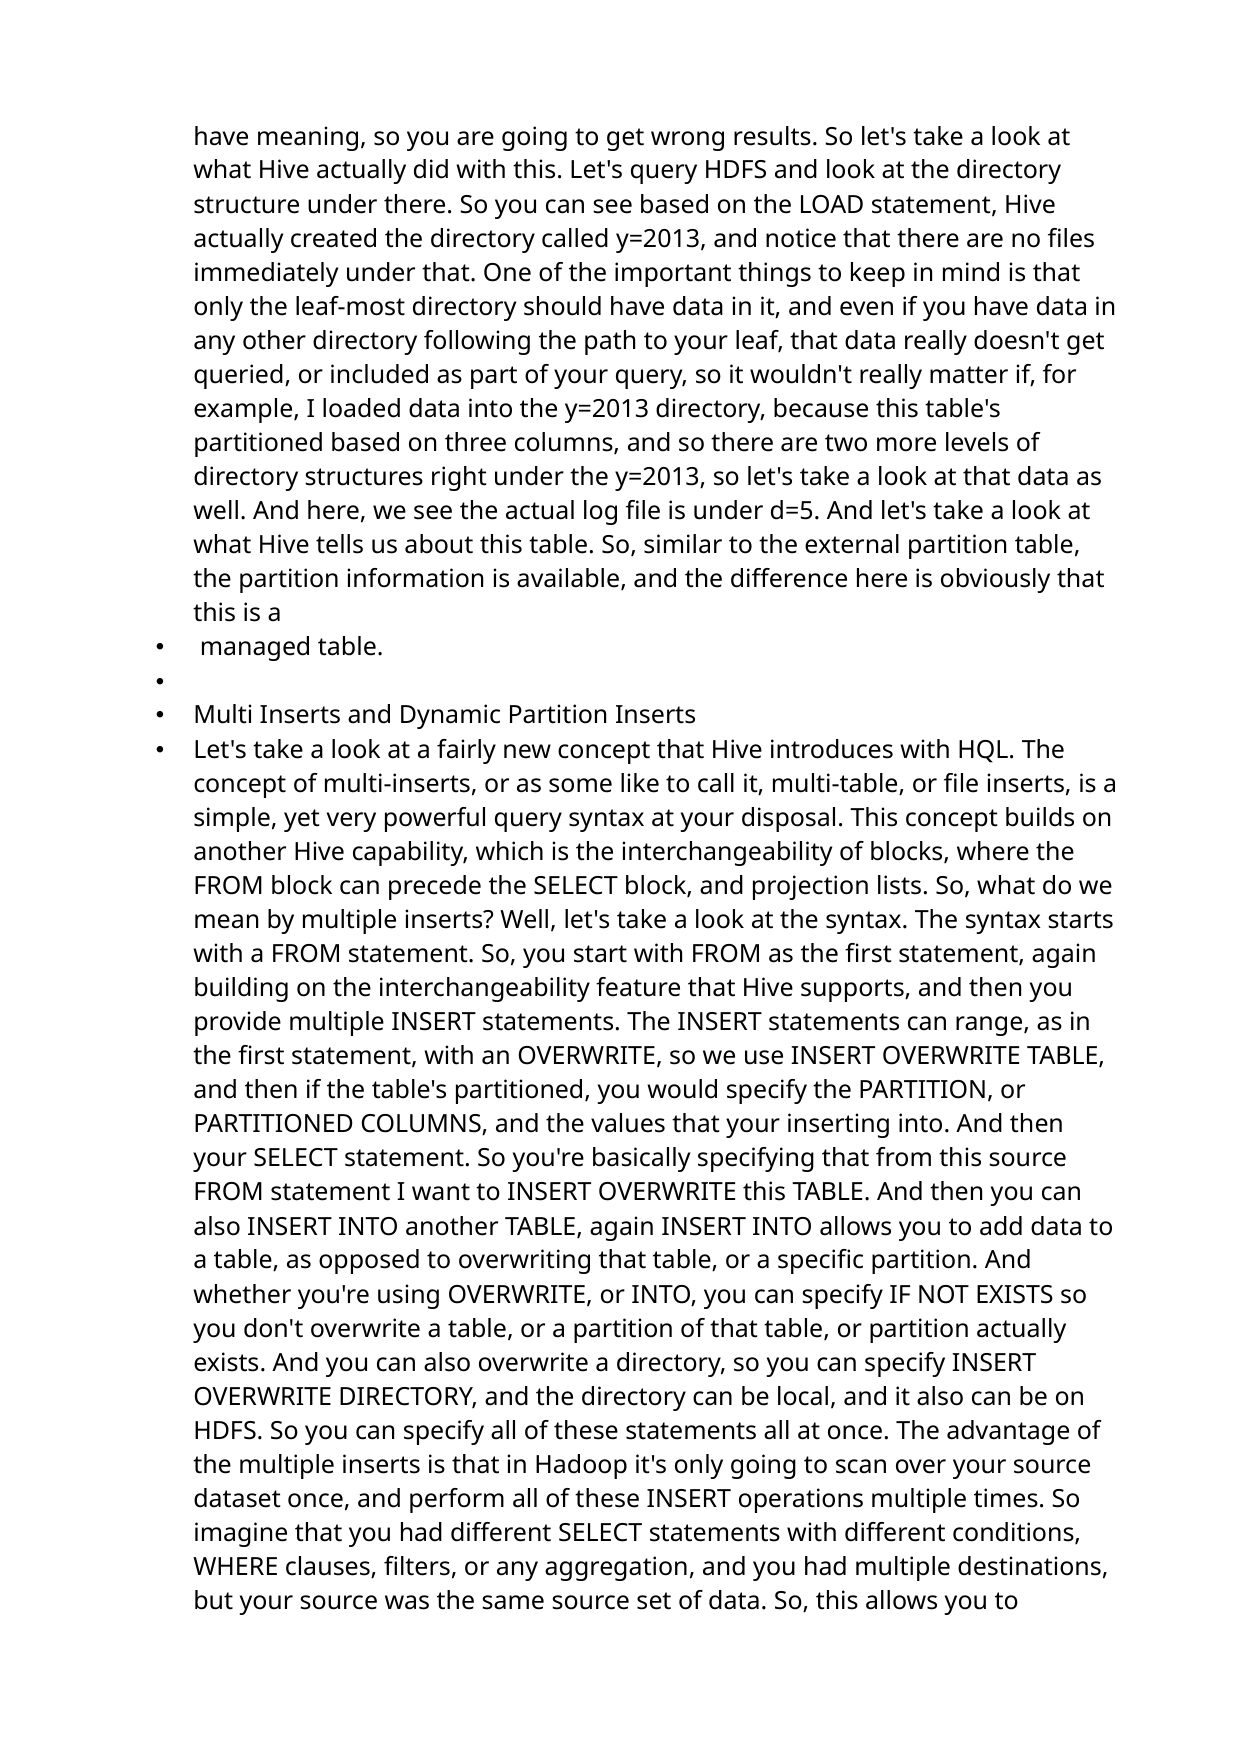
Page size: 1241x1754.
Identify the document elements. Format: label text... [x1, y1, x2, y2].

list have meaning, so you are going to get wrong results. So let's take a look at what Hive actually did with this. Let's query HDFS and look at the directory structure under there. So you can see based on the LOAD statement, Hive actually created the directory called y=2013, and notice that there are no files immediately under that. One of the important things to keep in mind is that only the leaf-most directory should have data in it, and even if you have data in any other directory following the path to your leaf, that data really doesn't get queried, or included as part of your query, so it wouldn't really matter if, for example, I loaded data into the y=2013 directory, because this table's partitioned based on three columns, and so there are two more levels of directory structures right under the y=2013, so let's take a look at that data as well. And here, we see the actual log file is under d=5. And let's take a look at what Hive tells us about this table. So, similar to the external partition table, the partition information is available, and the difference here is obviously that this is a [156, 118, 1122, 629]
list Multi Inserts and Dynamic Partition Inserts [156, 697, 1122, 731]
list Let's take a look at a fairly new concept that Hive introduces with HQL. The concept of multi-inserts, or as some like to call it, multi-table, or file inserts, is a simple, yet very powerful query syntax at your disposal. This concept builds on another Hive capability, which is the interchangeability of blocks, where the FROM block can precede the SELECT block, and projection lists. So, what do we mean by multiple inserts? Well, let's take a look at the syntax. The syntax starts with a FROM statement. So, you start with FROM as the first statement, again building on the interchangeability feature that Hive supports, and then you provide multiple INSERT statements. The INSERT statements can range, as in the first statement, with an OVERWRITE, so we use INSERT OVERWRITE TABLE, and then if the table's partitioned, you would specify the PARTITION, or PARTITIONED COLUMNS, and the values that your inserting into. And then your SELECT statement. So you're basically specifying that from this source FROM statement I want to INSERT OVERWRITE this TABLE. And then you can also INSERT INTO another TABLE, again INSERT INTO allows you to add data to a table, as opposed to overwriting that table, or a specific partition. And whether you're using OVERWRITE, or INTO, you can specify IF NOT EXISTS so you don't overwrite a table, or a partition of that table, or partition actually exists. And you can also overwrite a directory, so you can specify INSERT OVERWRITE DIRECTORY, and the directory can be local, and it also can be on HDFS. So you can specify all of these statements all at once. The advantage of the multiple inserts is that in Hadoop it's only going to scan over your source dataset once, and perform all of these INSERT operations multiple times. So imagine that you had different SELECT statements with different conditions, WHERE clauses, filters, or any aggregation, and you had multiple destinations, but your source was the same source set of data. So, this allows you to [156, 731, 1122, 1617]
list managed table. [156, 629, 1122, 663]
